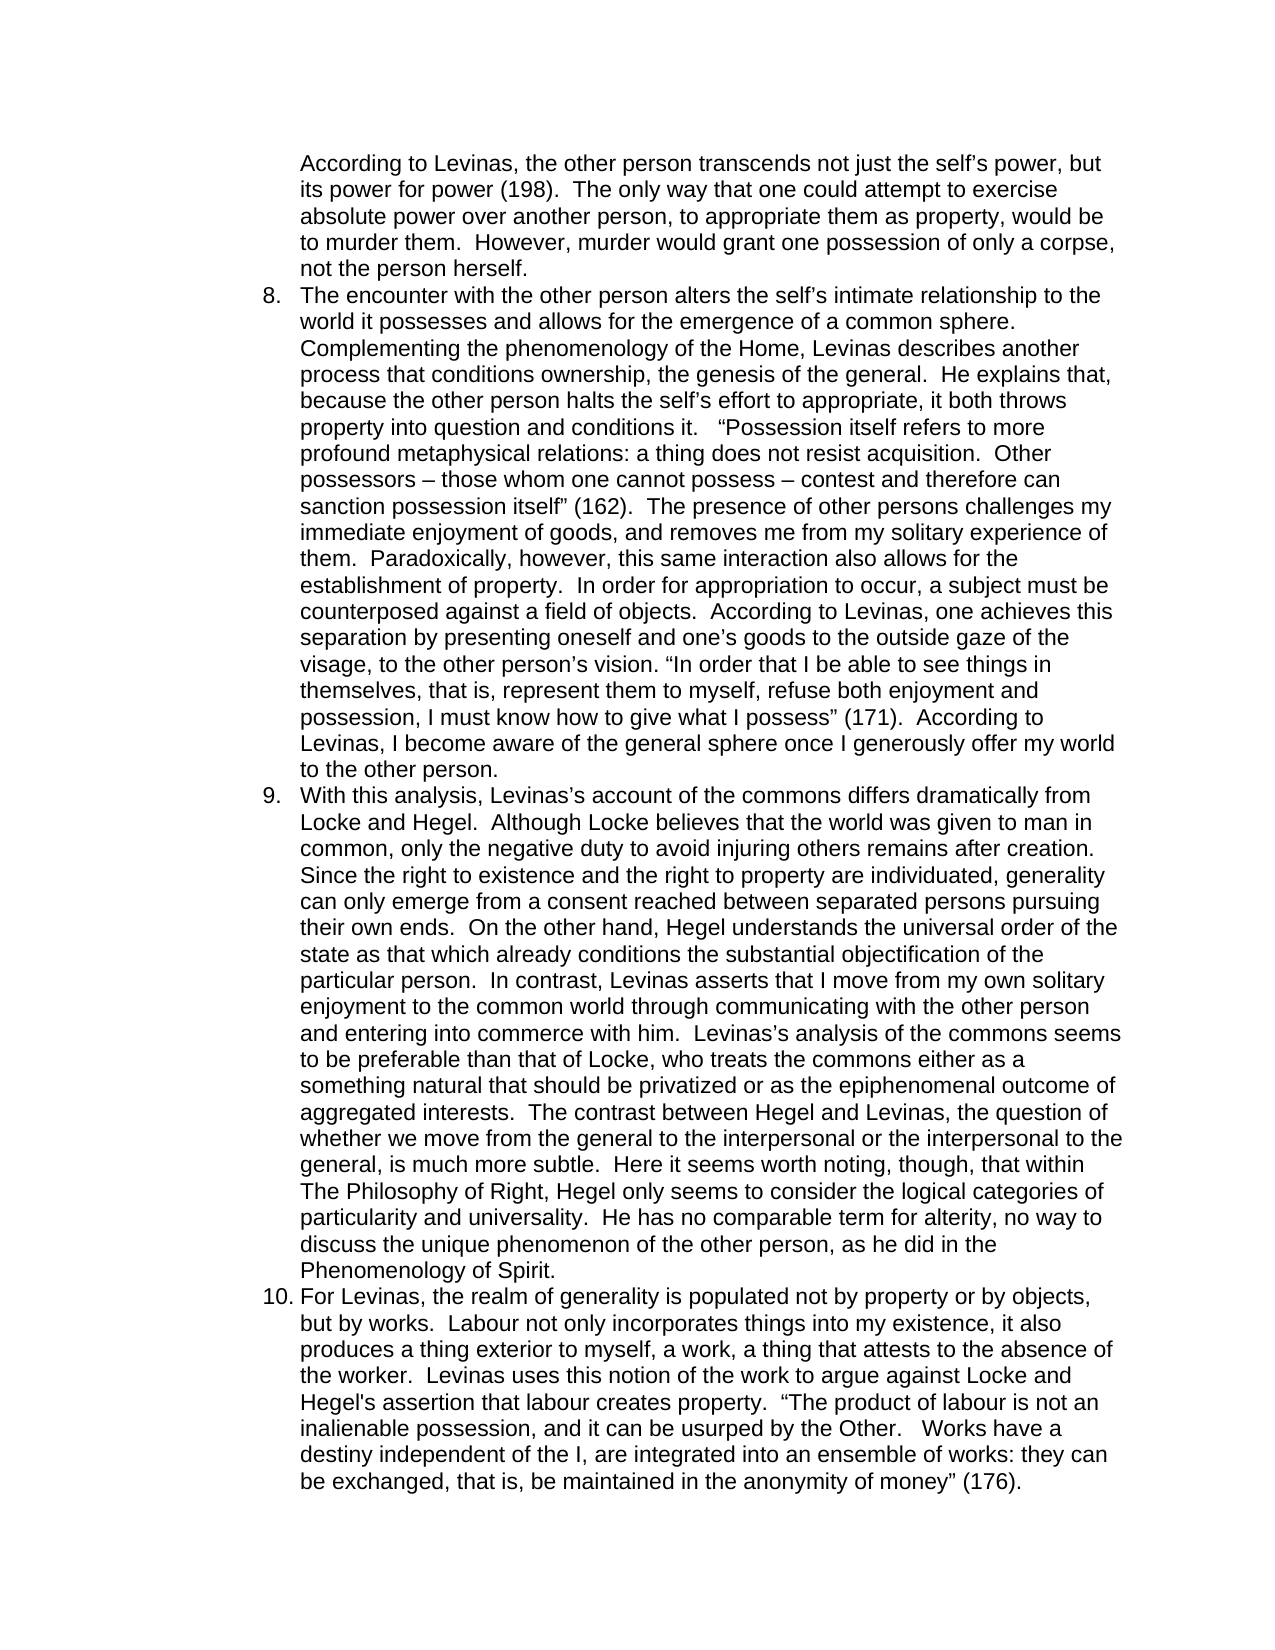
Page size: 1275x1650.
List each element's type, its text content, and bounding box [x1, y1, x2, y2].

list According to Levinas, the other person transcends not just the self’s power, but its power for power (198). The only way that one could attempt to exercise absolute power over another person, to appropriate them as property, would be to murder them. However, murder would grant one possession of only a corpse, not the person herself. [262, 150, 1125, 282]
list For Levinas, the realm of generality is populated not by property or by objects, but by works. Labour not only incorporates things into my existence, it also produces a thing exterior to myself, a work, a thing that attests to the absence of the worker. Levinas uses this notion of the work to argue against Locke and Hegel's assertion that labour creates property. “The product of labour is not an inalienable possession, and it can be usurped by the Other. Works have a destiny independent of the I, are integrated into an ensemble of works: they can be exchanged, that is, be maintained in the anonymity of money” (176). [262, 1283, 1125, 1494]
list The encounter with the other person alters the self’s intimate relationship to the world it possesses and allows for the emergence of a common sphere. Complementing the phenomenology of the Home, Levinas describes another process that conditions ownership, the genesis of the general. He explains that, because the other person halts the self’s effort to appropriate, it both throws property into question and conditions it. “Possession itself refers to more profound metaphysical relations: a thing does not resist acquisition. Other possessors – those whom one cannot possess – contest and therefore can sanction possession itself” (162). The presence of other persons challenges my immediate enjoyment of goods, and removes me from my solitary experience of them. Paradoxically, however, this same interaction also allows for the establishment of property. In order for appropriation to occur, a subject must be counterposed against a field of objects. According to Levinas, one achieves this separation by presenting oneself and one’s goods to the outside gaze of the visage, to the other person’s vision. “In order that I be able to see things in themselves, that is, represent them to myself, refuse both enjoyment and possession, I must know how to give what I possess” (171). According to Levinas, I become aware of the general sphere once I generously offer my world to the other person. [262, 282, 1125, 782]
list With this analysis, Levinas’s account of the commons differs dramatically from Locke and Hegel. Although Locke believes that the world was given to man in common, only the negative duty to avoid injuring others remains after creation. Since the right to existence and the right to property are individuated, generality can only emerge from a consent reached between separated persons pursuing their own ends. On the other hand, Hegel understands the universal order of the state as that which already conditions the substantial objectification of the particular person. In contrast, Levinas asserts that I move from my own solitary enjoyment to the common world through communicating with the other person and entering into commerce with him. Levinas’s analysis of the commons seems to be preferable than that of Locke, who treats the commons either as a something natural that should be privatized or as the epiphenomenal outcome of aggregated interests. The contrast between Hegel and Levinas, the question of whether we move from the general to the interpersonal or the interpersonal to the general, is much more subtle. Here it seems worth noting, though, that within The Philosophy of Right, Hegel only seems to consider the logical categories of particularity and universality. He has no comparable term for alterity, no way to discuss the unique phenomenon of the other person, as he did in the Phenomenology of Spirit. [262, 782, 1125, 1283]
